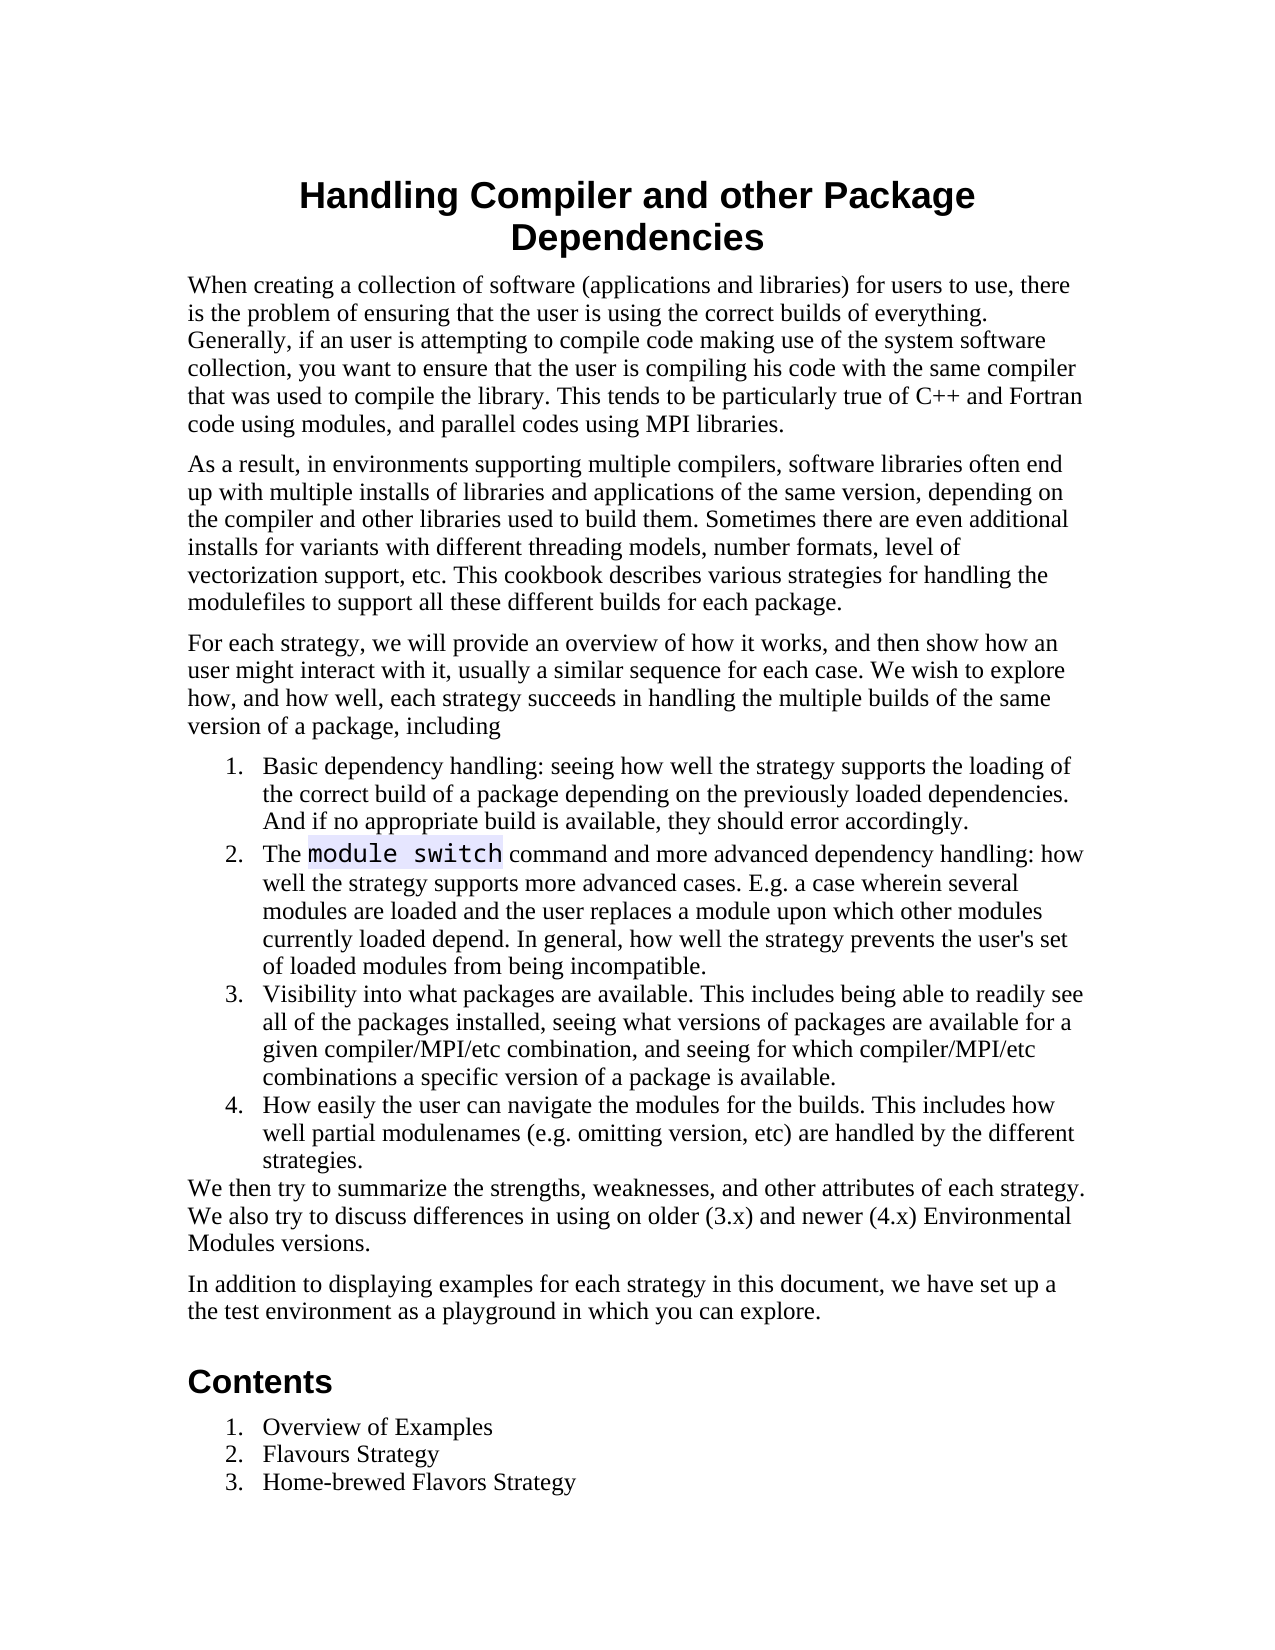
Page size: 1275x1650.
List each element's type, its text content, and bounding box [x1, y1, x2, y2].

text We then try to summarize the strengths, weaknesses, and other attributes of each strategy. We also try to discuss differences in using on older (3.x) and newer (4.x) Environmental Modules versions. [187, 1174, 1087, 1257]
text In addition to displaying examples for each strategy in this document, we have set up a the test environment as a playground in which you can explore. [187, 1270, 1087, 1325]
text When creating a collection of software (applications and libraries) for users to use, there is the problem of ensuring that the user is using the correct builds of everything. Generally, if an user is attempting to compile code making use of the system software collection, you want to ensure that the user is compiling his code with the same compiler that was used to compile the library. This tends to be particularly true of C++ and Fortran code using modules, and parallel codes using MPI libraries. [187, 271, 1087, 437]
text For each strategy, we will provide an overview of how it works, and then show how an user might interact with it, usually a similar sequence for each case. We wish to explore how, and how well, each strategy succeeds in handling the multiple builds of the same version of a package, including [187, 629, 1087, 739]
text As a result, in environments supporting multiple compilers, software libraries often end up with multiple installs of libraries and applications of the same version, depending on the compiler and other libraries used to build them. Sometimes there are even additional installs for variants with different threading models, number formats, level of vectorization support, etc. This cookbook describes various strategies for handling the modulefiles to support all these different builds for each package. [187, 450, 1087, 616]
list Visibility into what packages are available. This includes being able to readily see all of the packages installed, seeing what versions of packages are available for a given compiler/MPI/etc combination, and seeing for which compiler/MPI/etc combinations a specific version of a package is available. [225, 980, 1087, 1091]
list Home-brewed Flavors Strategy [225, 1468, 1087, 1496]
title Handling Compiler and other Package Dependencies [187, 175, 1087, 259]
subtitle Contents [187, 1363, 1087, 1400]
list How easily the user can navigate the modules for the builds. This includes how well partial modulenames (e.g. omitting version, etc) are handled by the different strategies. [225, 1091, 1087, 1174]
list Overview of Examples [225, 1413, 1087, 1440]
list Basic dependency handling: seeing how well the strategy supports the loading of the correct build of a package depending on the previously loaded dependencies. And if no appropriate build is available, they should error accordingly. [225, 752, 1087, 835]
list The module switch command and more advanced dependency handling: how well the strategy supports more advanced cases. E.g. a case wherein several modules are loaded and the user replaces a module upon which other modules currently loaded depend. In general, how well the strategy prevents the user's set of loaded modules from being incompatible. [225, 835, 1087, 980]
list Flavours Strategy [225, 1440, 1087, 1468]
